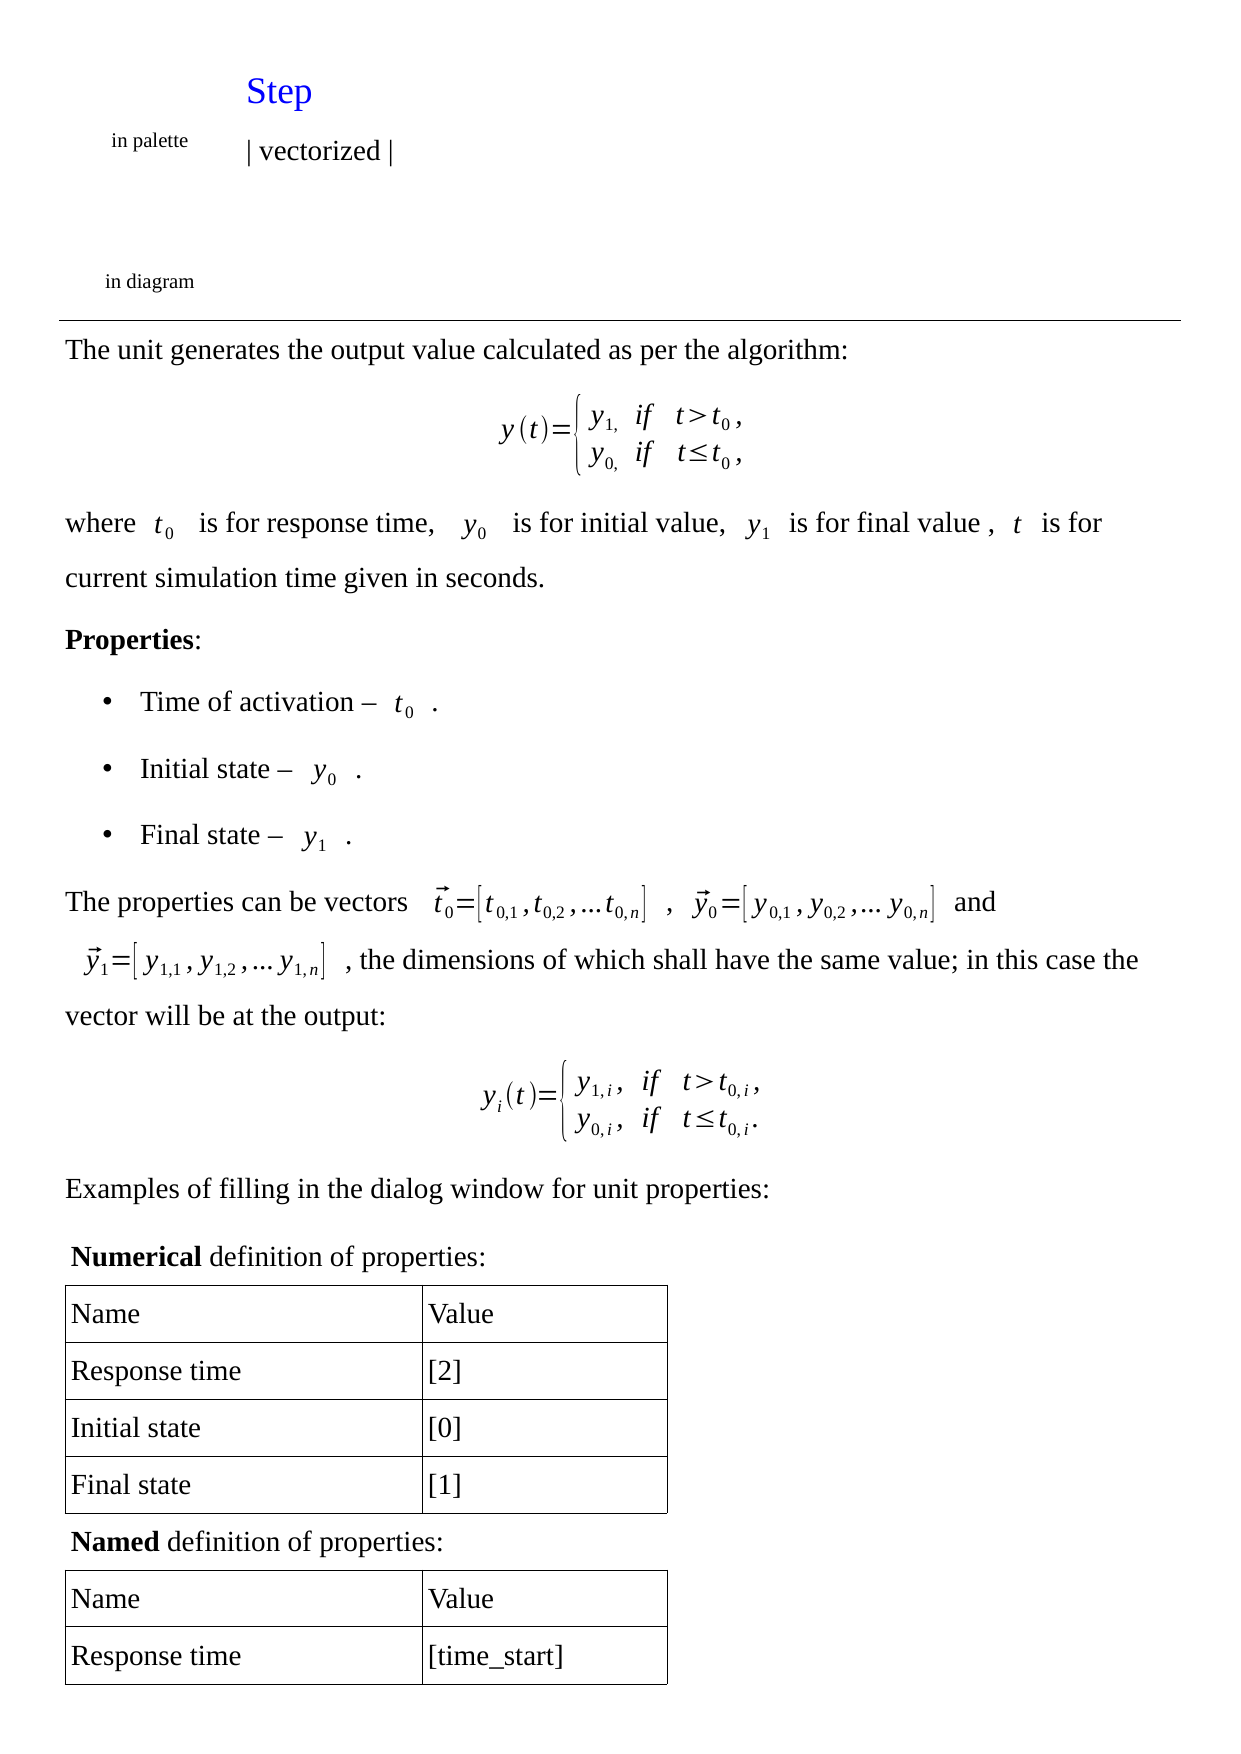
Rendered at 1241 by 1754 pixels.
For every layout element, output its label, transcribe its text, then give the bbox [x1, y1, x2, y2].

table_cell Name [66, 1286, 422, 1342]
table_cell Response time [66, 1627, 422, 1683]
table_cell Initial state [66, 1400, 422, 1456]
table_header Numerical definition of properties: [65, 1228, 667, 1284]
table_cell [240, 264, 1181, 320]
table_cell [0] [423, 1400, 667, 1456]
table_header Step [240, 59, 1181, 122]
table_cell [2] [423, 1343, 667, 1398]
table_header [59, 59, 240, 122]
table_cell [240, 179, 1181, 263]
table_cell [59, 179, 240, 263]
table_cell in palette [59, 122, 240, 179]
table_cell Final state [66, 1457, 422, 1512]
table_cell Response time [66, 1343, 422, 1398]
table_cell [1] [423, 1457, 667, 1512]
table_cell Value [423, 1571, 667, 1626]
table_cell in diagram [59, 264, 240, 320]
table_cell | vectorized | [240, 122, 1181, 179]
table_cell Named definition of properties: [65, 1514, 667, 1569]
table_cell The unit generates the output value calculated as per the algorithm: where is for response time, is for initial value,is for final value ,is for current simulation time given in seconds. Properties: Time of activation –. Initial state –. Final state –. The properties can be vectors ,and , the dimensions of which shall have the same value; in this case the vector will be at the output: Examples of filling in the dialog window for unit properties: Notes: By default the unit generates a scalar output signal. Named properties are set up as local variables of model (or submodel) in Parameters tab or as global signals of the project via Graphics → Signals main menu option. [59, 321, 1181, 1689]
table_cell Name [66, 1571, 422, 1626]
table_cell [time_start] [423, 1627, 667, 1683]
table_cell Value [423, 1286, 667, 1342]
